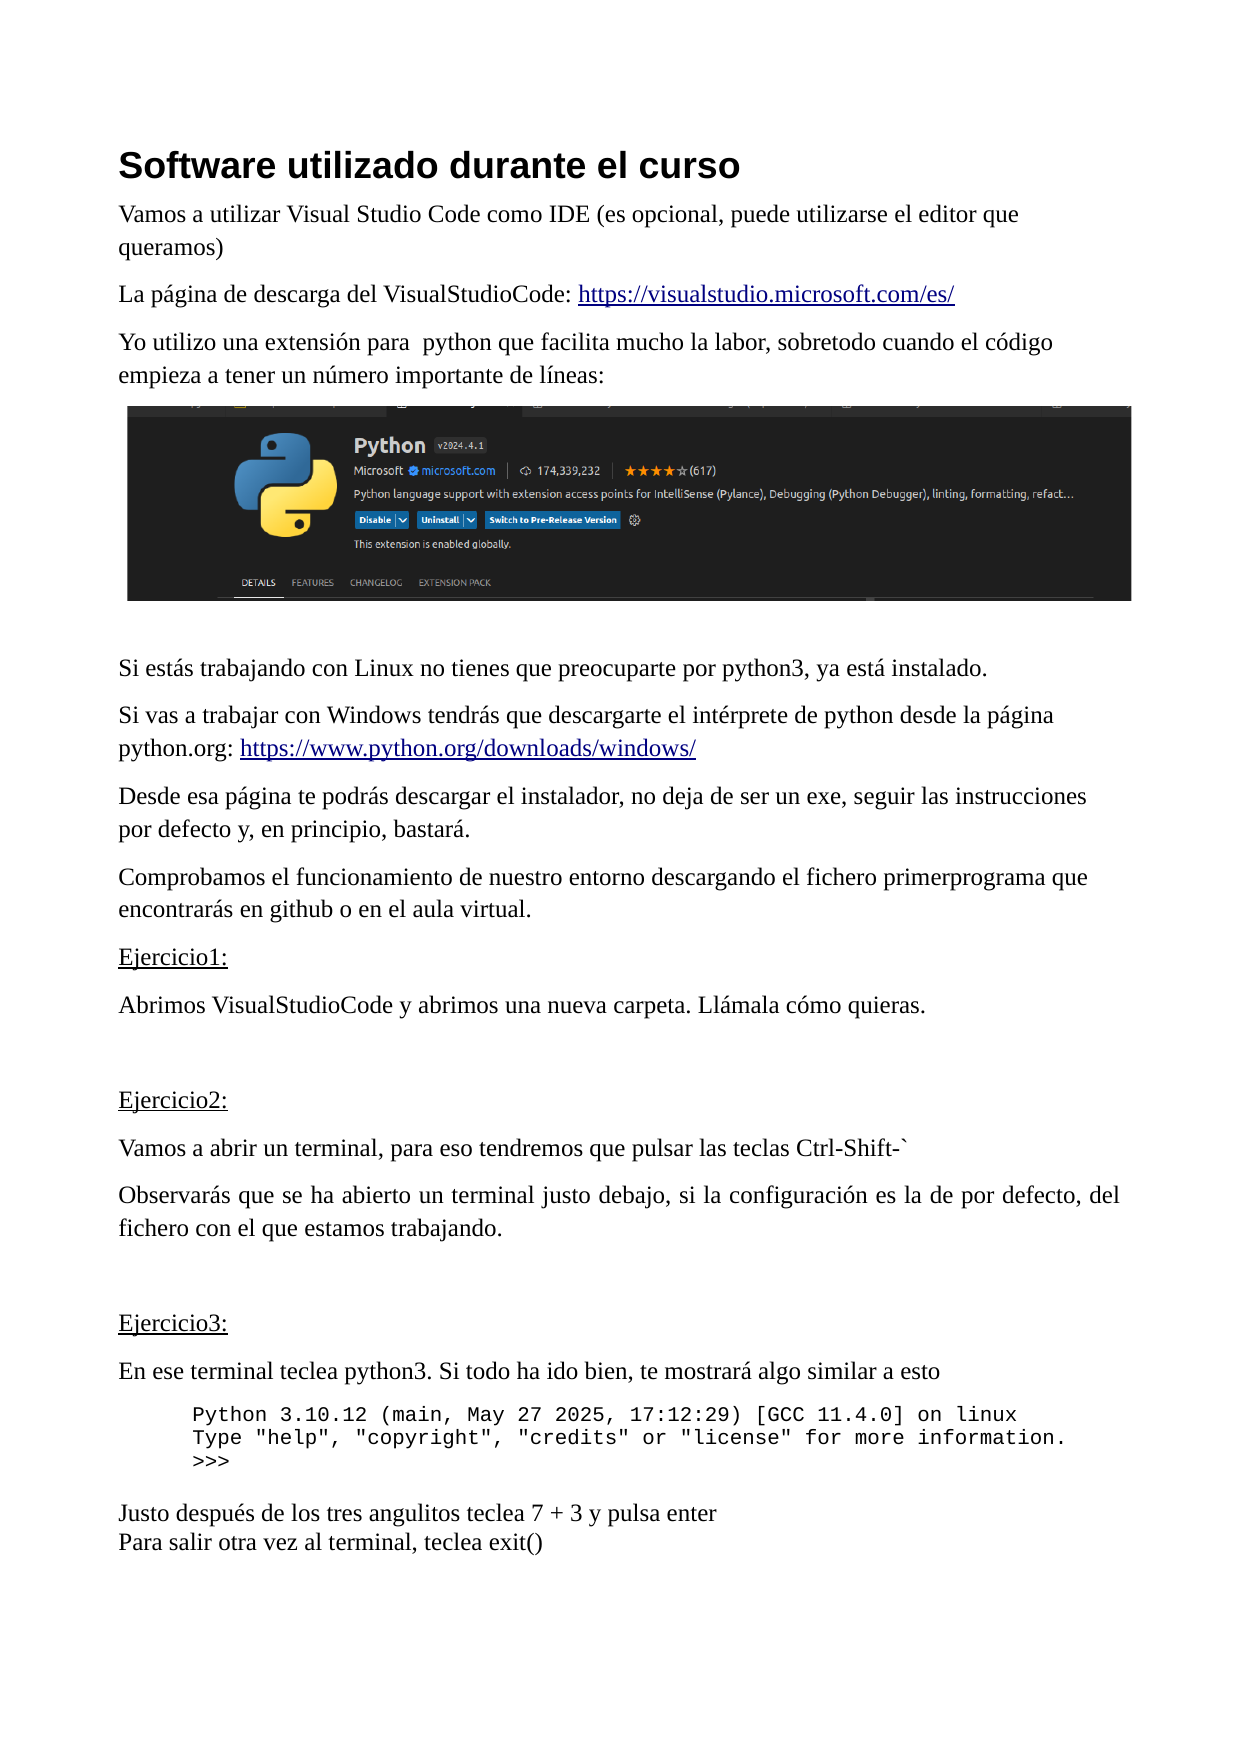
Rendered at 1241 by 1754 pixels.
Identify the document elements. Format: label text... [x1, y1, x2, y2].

text Abrimos VisualStudioCode y abrimos una nueva carpeta. Llámala cómo quieras. [118, 990, 1122, 1018]
text Vamos a utilizar Visual Studio Code como IDE (es opcional, puede utilizarse el editor que queramos) [118, 199, 1122, 261]
picture [127, 406, 1132, 601]
text >>> [192, 1451, 1122, 1474]
text Justo después de los tres angulitos teclea 7 + 3 y pulsa enter [118, 1498, 1122, 1527]
text Observarás que se ha abierto un terminal justo debajo, si la configuración es la de por defecto, del fichero con el que estamos trabajando. [118, 1180, 1122, 1242]
text La página de descarga del VisualStudioCode: https://visualstudio.microsoft.com/es/ [118, 279, 1122, 308]
text Ejercicio2: [118, 1085, 1122, 1114]
text Si estás trabajando con Linux no tienes que preocuparte por python3, ya está instalado. [118, 653, 1122, 681]
text Para salir otra vez al terminal, teclea exit() [118, 1527, 1122, 1556]
text Python 3.10.12 (main, May 27 2025, 17:12:29) [GCC 11.4.0] on linux [192, 1404, 1122, 1427]
text Yo utilizo una extensión para python que facilita mucho la labor, sobretodo cuando el código empieza a tener un número importante de líneas: [118, 327, 1122, 389]
text Type "help", "copyright", "credits" or "license" for more information. [192, 1427, 1122, 1451]
text Ejercicio3: [118, 1308, 1122, 1337]
text Desde esa página te podrás descargar el instalador, no deja de ser un exe, seguir las instrucciones por defecto y, en principio, bastará. [118, 781, 1122, 843]
text Si vas a trabajar con Windows tendrás que descargarte el intérprete de python desde la página python.org: https://www.python.org/downloads/windows/ [118, 700, 1122, 762]
text Vamos a abrir un terminal, para eso tendremos que pulsar las teclas Ctrl-Shift-` [118, 1133, 1122, 1161]
text En ese terminal teclea python3. Si todo ha ido bien, te mostrará algo similar a esto [118, 1356, 1122, 1385]
text Ejercicio1: [118, 942, 1122, 971]
text Comprobamos el funcionamiento de nuestro entorno descargando el fichero primerprograma que encontrarás en github o en el aula virtual. [118, 862, 1122, 923]
subtitle Software utilizado durante el curso [118, 143, 1122, 186]
